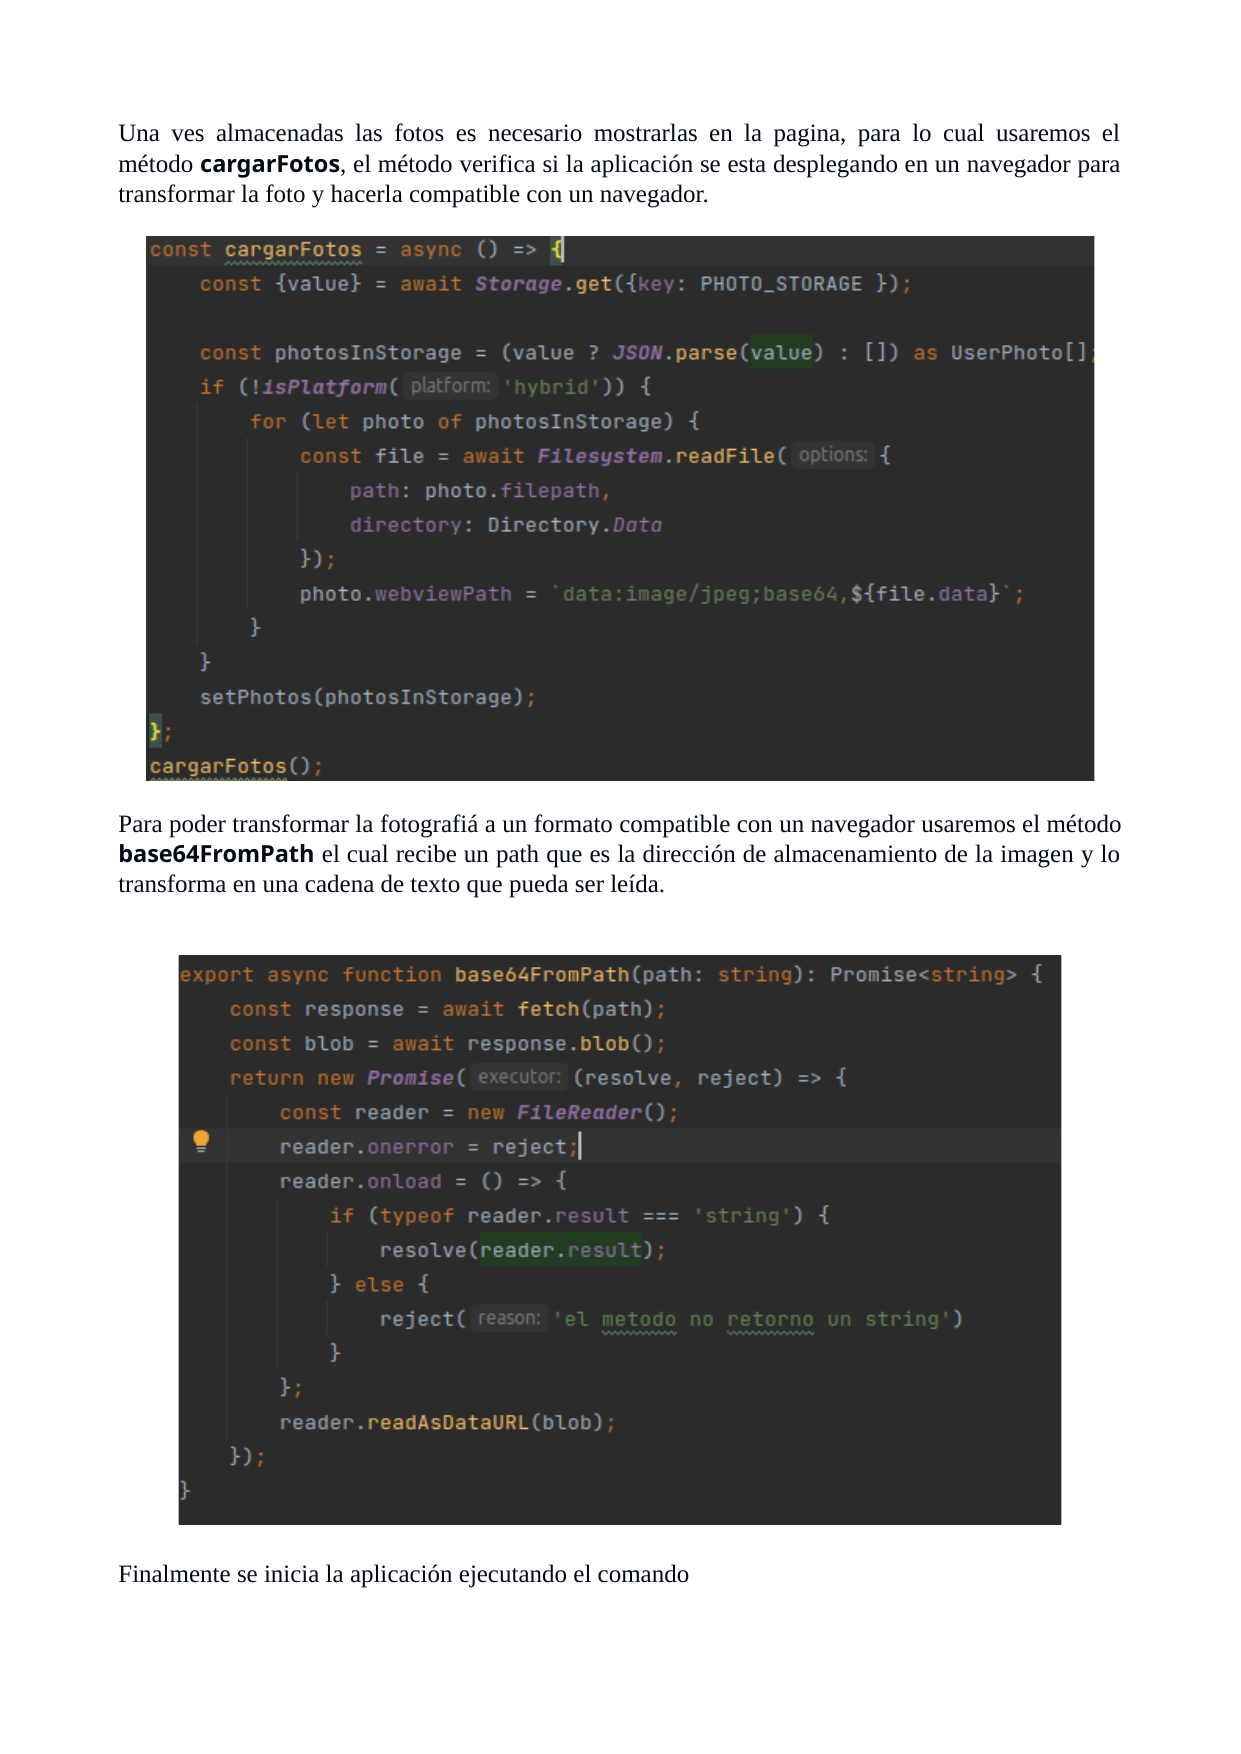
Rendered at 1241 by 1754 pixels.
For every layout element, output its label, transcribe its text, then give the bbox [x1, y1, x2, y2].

text Para poder transformar la fotografiá a un formato compatible con un navegador usaremos el método base64FromPath el cual recibe un path que es la dirección de almacenamiento de la imagen y lo transforma en una cadena de texto que pueda ser leída. [118, 809, 1122, 898]
text Finalmente se inicia la aplicación ejecutando el comando [118, 1559, 1122, 1588]
picture [146, 236, 1095, 781]
picture [178, 955, 1062, 1525]
text Una ves almacenadas las fotos es necesario mostrarlas en la pagina, para lo cual usaremos el método cargarFotos, el método verifica si la aplicación se esta desplegando en un navegador para transformar la foto y hacerla compatible con un navegador. [118, 118, 1122, 208]
